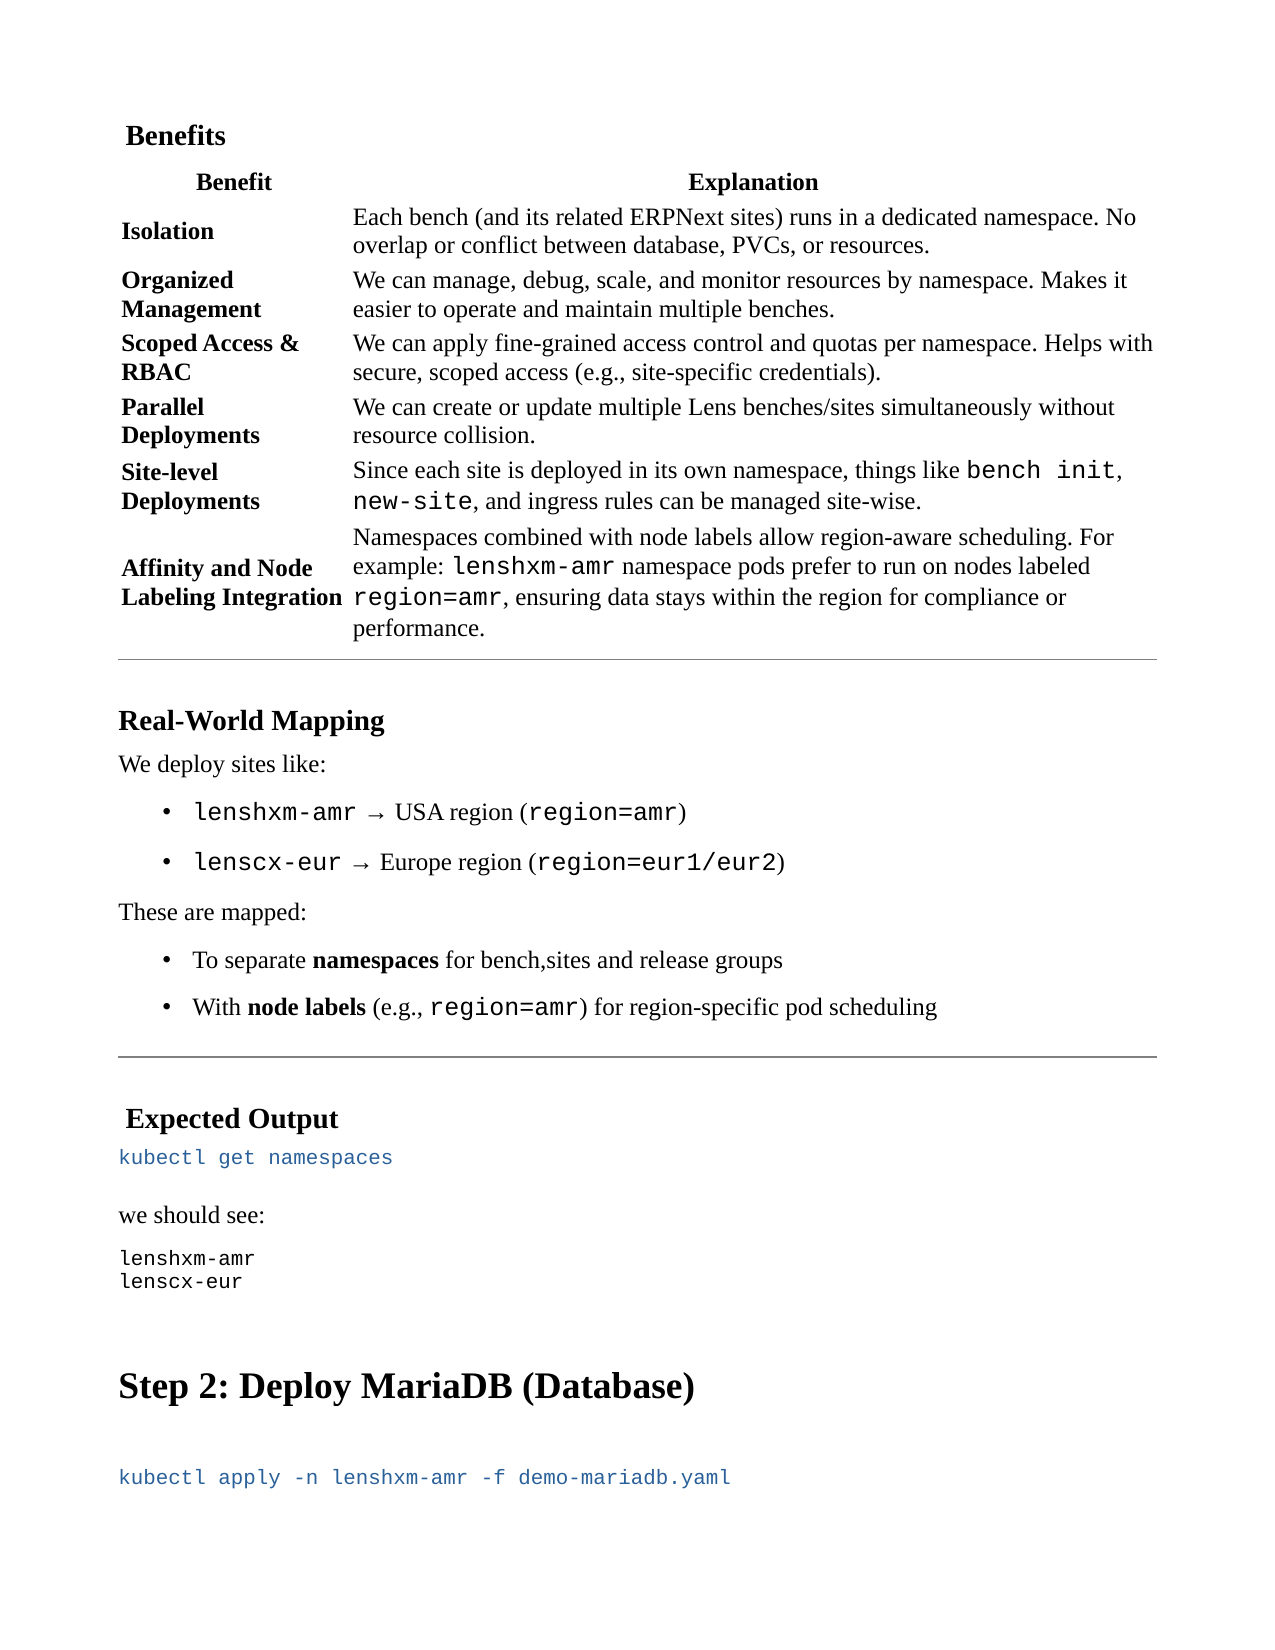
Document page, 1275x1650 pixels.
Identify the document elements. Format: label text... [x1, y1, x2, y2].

text These are mapped: [118, 897, 1157, 926]
text lenshxm-amr [118, 1248, 1157, 1272]
subtitle Expected Output [118, 1101, 1157, 1135]
table_cell Each bench (and its related ERPNext sites) runs in a dedicated namespace. No overlap or conflict between database, PVCs, or resources. [350, 199, 1157, 262]
text We deploy sites like: [118, 749, 1157, 778]
text kubectl get namespaces [118, 1147, 1157, 1171]
table_cell Site-level Deployments [118, 452, 350, 519]
subtitle Real-World Mapping [118, 703, 1157, 737]
table_cell Parallel Deployments [118, 389, 350, 452]
table_cell Isolation [118, 199, 350, 262]
table_cell Since each site is deployed in its own namespace, things like bench init, new-site, and ingress rules can be managed site-wise. [350, 452, 1157, 519]
table_cell We can create or update multiple Lens benches/sites simultaneously without resource collision. [350, 389, 1157, 452]
list To separate namespaces for bench,sites and release groups [162, 945, 1157, 973]
table_header Benefit [118, 164, 350, 199]
table_cell We can apply fine-grained access control and quotas per namespace. Helps with secure, scoped access (e.g., site-specific credentials). [350, 325, 1157, 389]
list lenshxm-amr → USA region (region=amr) [162, 797, 1157, 828]
table_cell Affinity and Node Labeling Integration [118, 520, 350, 644]
text we should see: [118, 1200, 1157, 1229]
list lenscx-eur → Europe region (region=eur1/eur2) [162, 847, 1157, 878]
table_cell Namespaces combined with node labels allow region-aware scheduling. For example: lenshxm-amr namespace pods prefer to run on nodes labeled region=amr, ensuring data stays within the region for compliance or performance. [350, 520, 1157, 644]
subtitle Benefits [118, 118, 1157, 152]
list With node labels (e.g., region=amr) for region-specific pod scheduling [162, 992, 1157, 1023]
table_cell Organized Management [118, 262, 350, 325]
subtitle Step 2: Deploy MariaDB (Database) [118, 1364, 1157, 1407]
table_cell We can manage, debug, scale, and monitor resources by namespace. Makes it easier to operate and maintain multiple benches. [350, 262, 1157, 325]
table_header Explanation [350, 164, 1157, 199]
table_cell Scoped Access & RBAC [118, 325, 350, 389]
text kubectl apply -n lenshxm-amr -f demo-mariadb.yaml [118, 1467, 1157, 1514]
text lenscx-eur [118, 1272, 1157, 1295]
